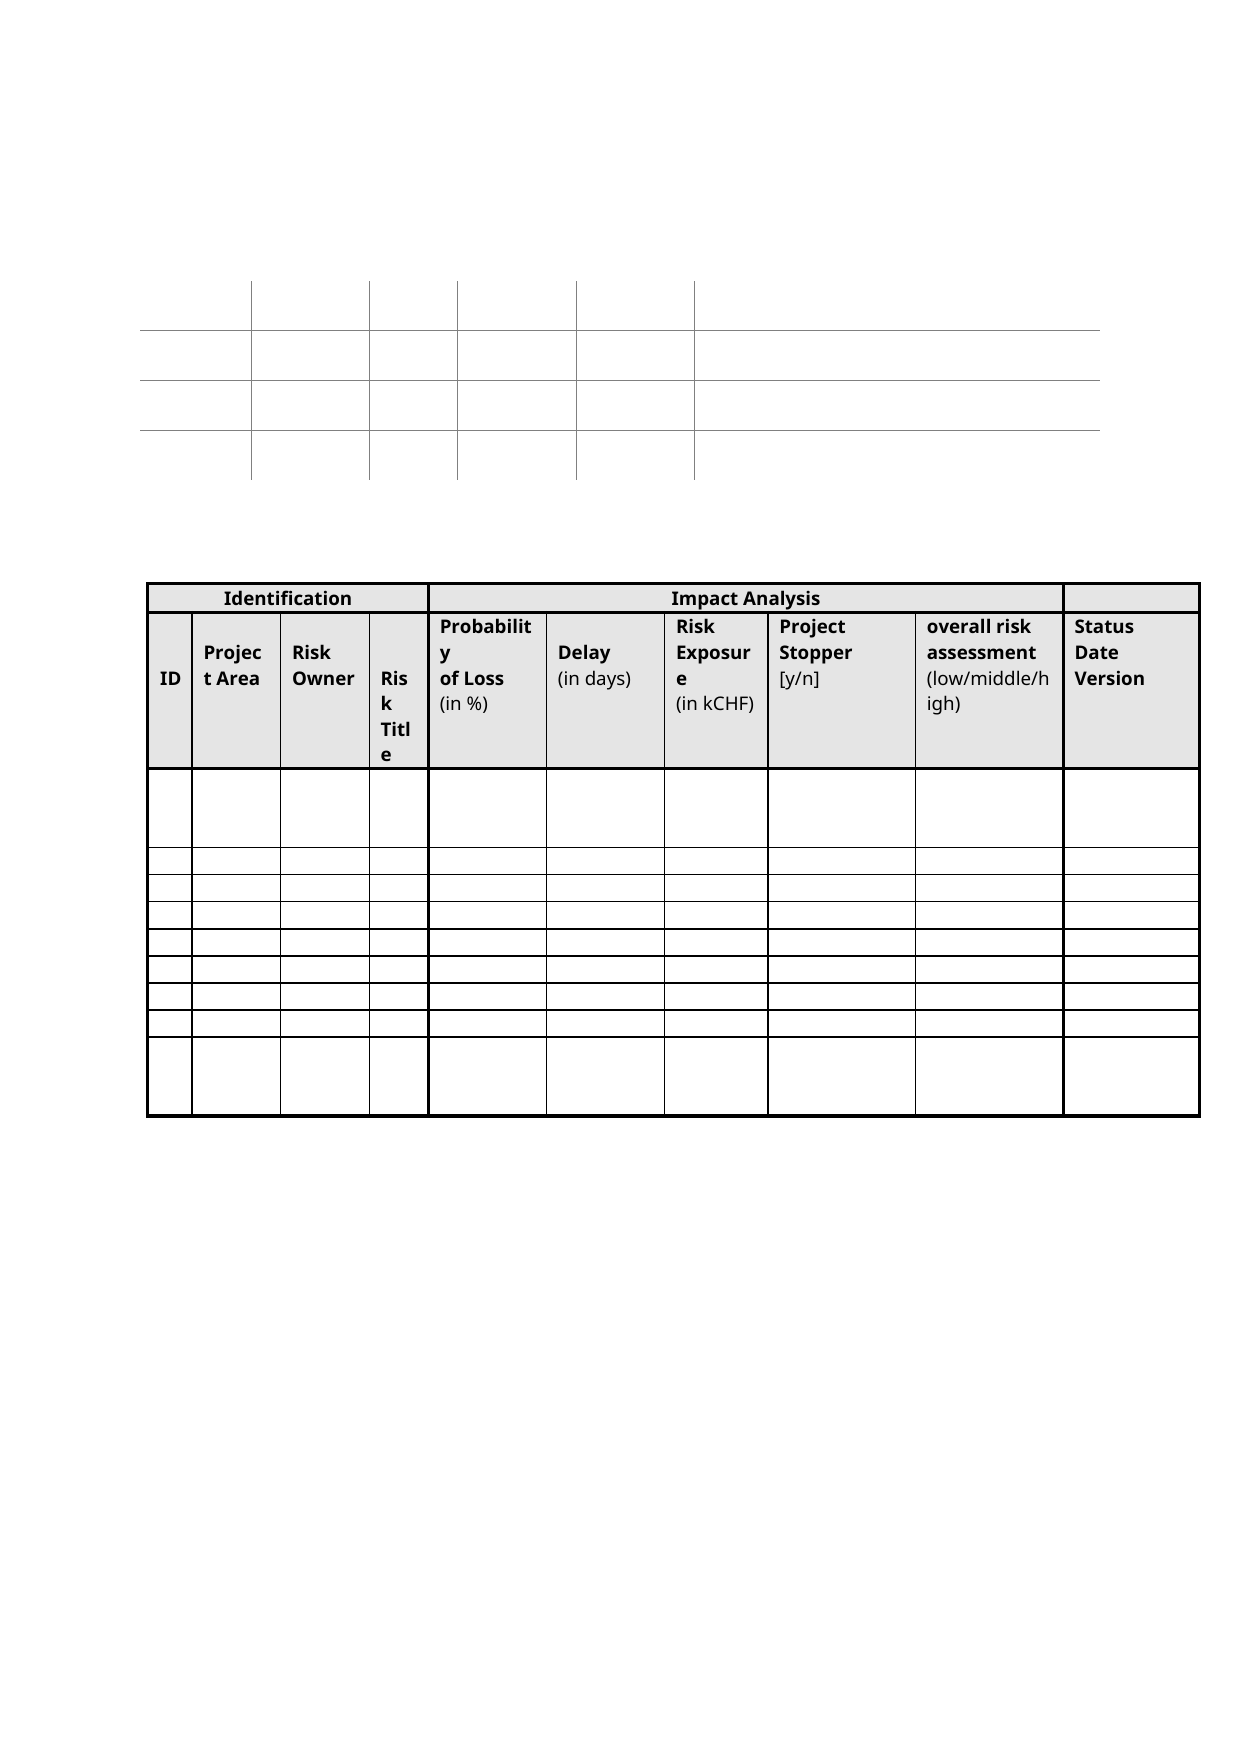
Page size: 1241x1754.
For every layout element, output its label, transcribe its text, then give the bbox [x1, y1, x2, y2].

table_cell [430, 930, 546, 955]
table_cell [370, 875, 427, 901]
table_cell [1065, 957, 1198, 982]
table_cell [430, 848, 546, 874]
table_cell [430, 1011, 546, 1036]
table_cell [577, 381, 694, 430]
table_cell [430, 984, 546, 1009]
table_cell [916, 1011, 1062, 1036]
table_cell [665, 1038, 767, 1114]
table_cell [370, 1038, 427, 1114]
table_cell Risk Title [370, 614, 427, 767]
table_cell [193, 848, 280, 874]
table_cell overall risk assessment (low/middle/high) [916, 614, 1062, 767]
table_cell [547, 848, 664, 874]
table_cell Risk Exposure (in kCHF) [665, 614, 767, 767]
table_cell [665, 930, 767, 955]
table_cell [140, 381, 251, 430]
table_cell [370, 1011, 427, 1036]
table_cell [769, 930, 915, 955]
table_cell [149, 984, 191, 1009]
table_cell [370, 331, 457, 380]
table_cell [1065, 770, 1198, 847]
table_cell [916, 1038, 1062, 1114]
table_cell [547, 902, 664, 928]
table_cell [149, 1038, 191, 1114]
table_cell [149, 902, 191, 928]
table_cell [769, 770, 915, 847]
table_cell [193, 902, 280, 928]
table_cell [916, 875, 1062, 901]
table_cell [695, 381, 1100, 430]
table_cell [547, 770, 664, 847]
table_cell [370, 431, 457, 480]
table_header [140, 281, 251, 330]
table_cell [149, 770, 191, 847]
table_cell [1065, 1011, 1198, 1036]
table_cell [281, 902, 369, 928]
table_cell [430, 770, 546, 847]
table_cell Project Area [193, 614, 280, 767]
table_cell [370, 848, 427, 874]
table_cell [1065, 902, 1198, 928]
table_cell [1065, 930, 1198, 955]
table_cell [769, 1038, 915, 1114]
table_cell [769, 1011, 915, 1036]
table_cell [665, 984, 767, 1009]
table_cell [665, 1011, 767, 1036]
table_cell [547, 930, 664, 955]
table_cell [193, 984, 280, 1009]
table_cell [458, 331, 576, 380]
table_cell [916, 984, 1062, 1009]
table_cell [916, 957, 1062, 982]
table_cell [458, 381, 576, 430]
table_cell [665, 848, 767, 874]
table_header [458, 281, 576, 330]
table_cell [370, 381, 457, 430]
table_cell [547, 1038, 664, 1114]
table_cell [281, 1038, 369, 1114]
table_cell [370, 770, 427, 847]
table_cell [193, 1011, 280, 1036]
table_cell [695, 331, 1100, 380]
table_header Impact Analysis [430, 585, 1062, 611]
table_cell [252, 331, 369, 380]
table_cell [193, 1038, 280, 1114]
table_cell [577, 431, 694, 480]
table_cell [547, 875, 664, 901]
table_cell [193, 875, 280, 901]
table_header [252, 281, 369, 330]
table_header [577, 281, 694, 330]
table_cell [149, 848, 191, 874]
table_cell Status Date Version [1065, 614, 1198, 767]
table_cell [149, 957, 191, 982]
table_cell [281, 1011, 369, 1036]
table_header [695, 281, 1100, 330]
table_cell [281, 984, 369, 1009]
table_cell [665, 957, 767, 982]
table_cell [370, 957, 427, 982]
table_cell [769, 848, 915, 874]
table_cell [193, 930, 280, 955]
table_cell Delay (in days) [547, 614, 664, 767]
table_cell [140, 431, 251, 480]
table_header [1065, 585, 1198, 611]
table_cell [281, 770, 369, 847]
table_cell [281, 848, 369, 874]
table_cell [140, 331, 251, 380]
table_cell [547, 984, 664, 1009]
table_cell [577, 331, 694, 380]
table_cell [1065, 1038, 1198, 1114]
table_cell [149, 1011, 191, 1036]
table_cell [252, 431, 369, 480]
table_cell [252, 381, 369, 430]
table_cell [547, 957, 664, 982]
table_cell Risk Owner [281, 614, 369, 767]
table_cell [149, 875, 191, 901]
table_cell Probability of Loss (in %) [430, 614, 546, 767]
table_cell [370, 930, 427, 955]
table_cell [430, 1038, 546, 1114]
table_cell Project Stopper [y/n] [769, 614, 915, 767]
table_cell [430, 957, 546, 982]
table_cell [916, 848, 1062, 874]
table_cell [916, 930, 1062, 955]
table_cell [665, 875, 767, 901]
table_cell [281, 957, 369, 982]
table_cell [1065, 875, 1198, 901]
table_header [370, 281, 457, 330]
table_cell [769, 875, 915, 901]
table_cell [193, 770, 280, 847]
table_cell [916, 770, 1062, 847]
table_cell [1065, 984, 1198, 1009]
table_cell [665, 770, 767, 847]
table_cell [916, 902, 1062, 928]
table_cell [281, 930, 369, 955]
table_cell [547, 1011, 664, 1036]
table_cell [1065, 848, 1198, 874]
table_cell [458, 431, 576, 480]
table_cell [695, 431, 1100, 480]
table_cell ID [149, 614, 191, 767]
table_cell [193, 957, 280, 982]
table_cell [370, 902, 427, 928]
table_cell [430, 875, 546, 901]
table_cell [769, 957, 915, 982]
table_cell [370, 984, 427, 1009]
table_header Identification [149, 585, 427, 611]
table_cell [149, 930, 191, 955]
table_cell [769, 984, 915, 1009]
table_cell [430, 902, 546, 928]
table_cell [665, 902, 767, 928]
table_cell [769, 902, 915, 928]
table_cell [281, 875, 369, 901]
